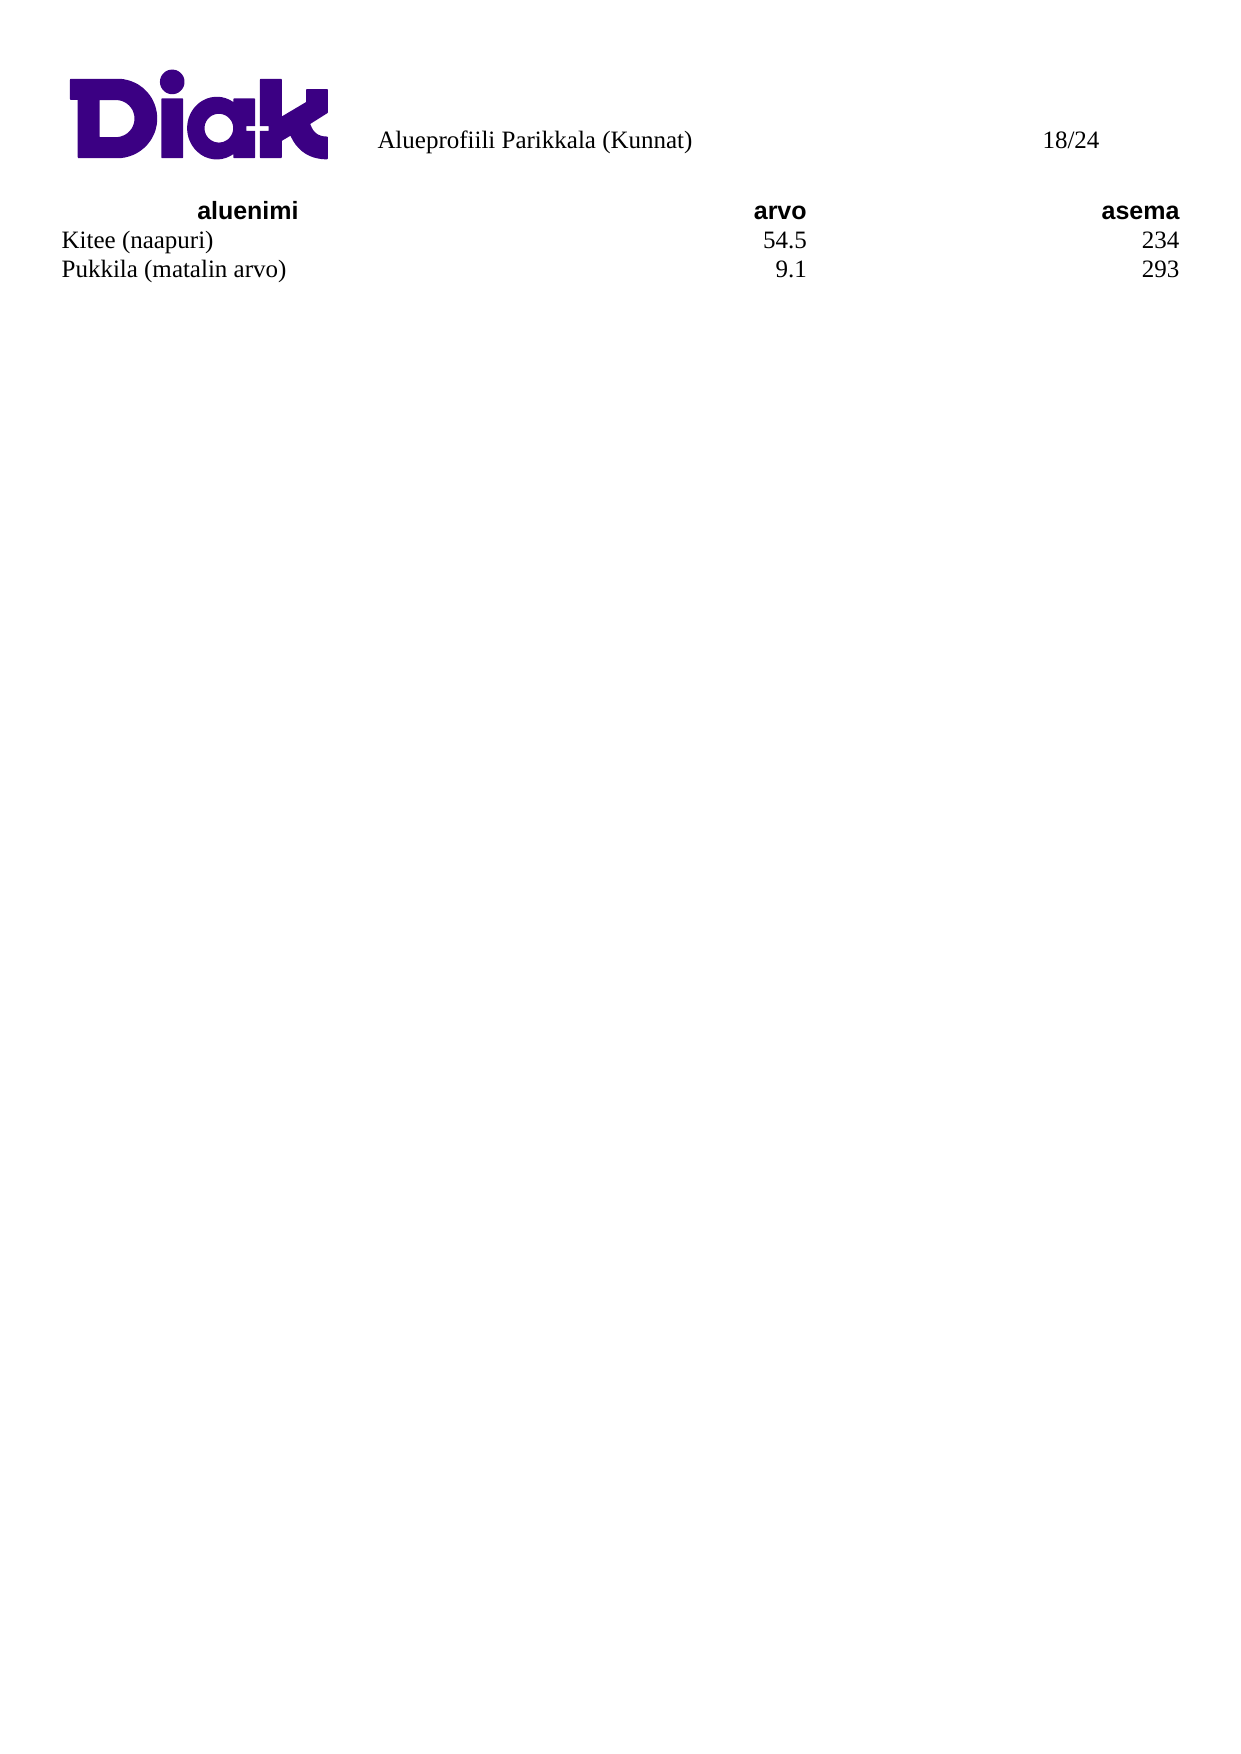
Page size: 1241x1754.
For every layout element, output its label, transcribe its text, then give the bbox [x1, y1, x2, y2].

table_cell 9.1 [434, 254, 806, 282]
table_cell 234 [806, 225, 1179, 254]
table_header asema [806, 196, 1179, 225]
table_cell Kitee (naapuri) [61, 225, 434, 254]
table_header arvo [434, 196, 806, 225]
table_cell 293 [806, 254, 1179, 282]
table_cell Pukkila (matalin arvo) [61, 254, 434, 282]
table_cell 54.5 [434, 225, 806, 254]
table_header aluenimi [61, 196, 434, 225]
